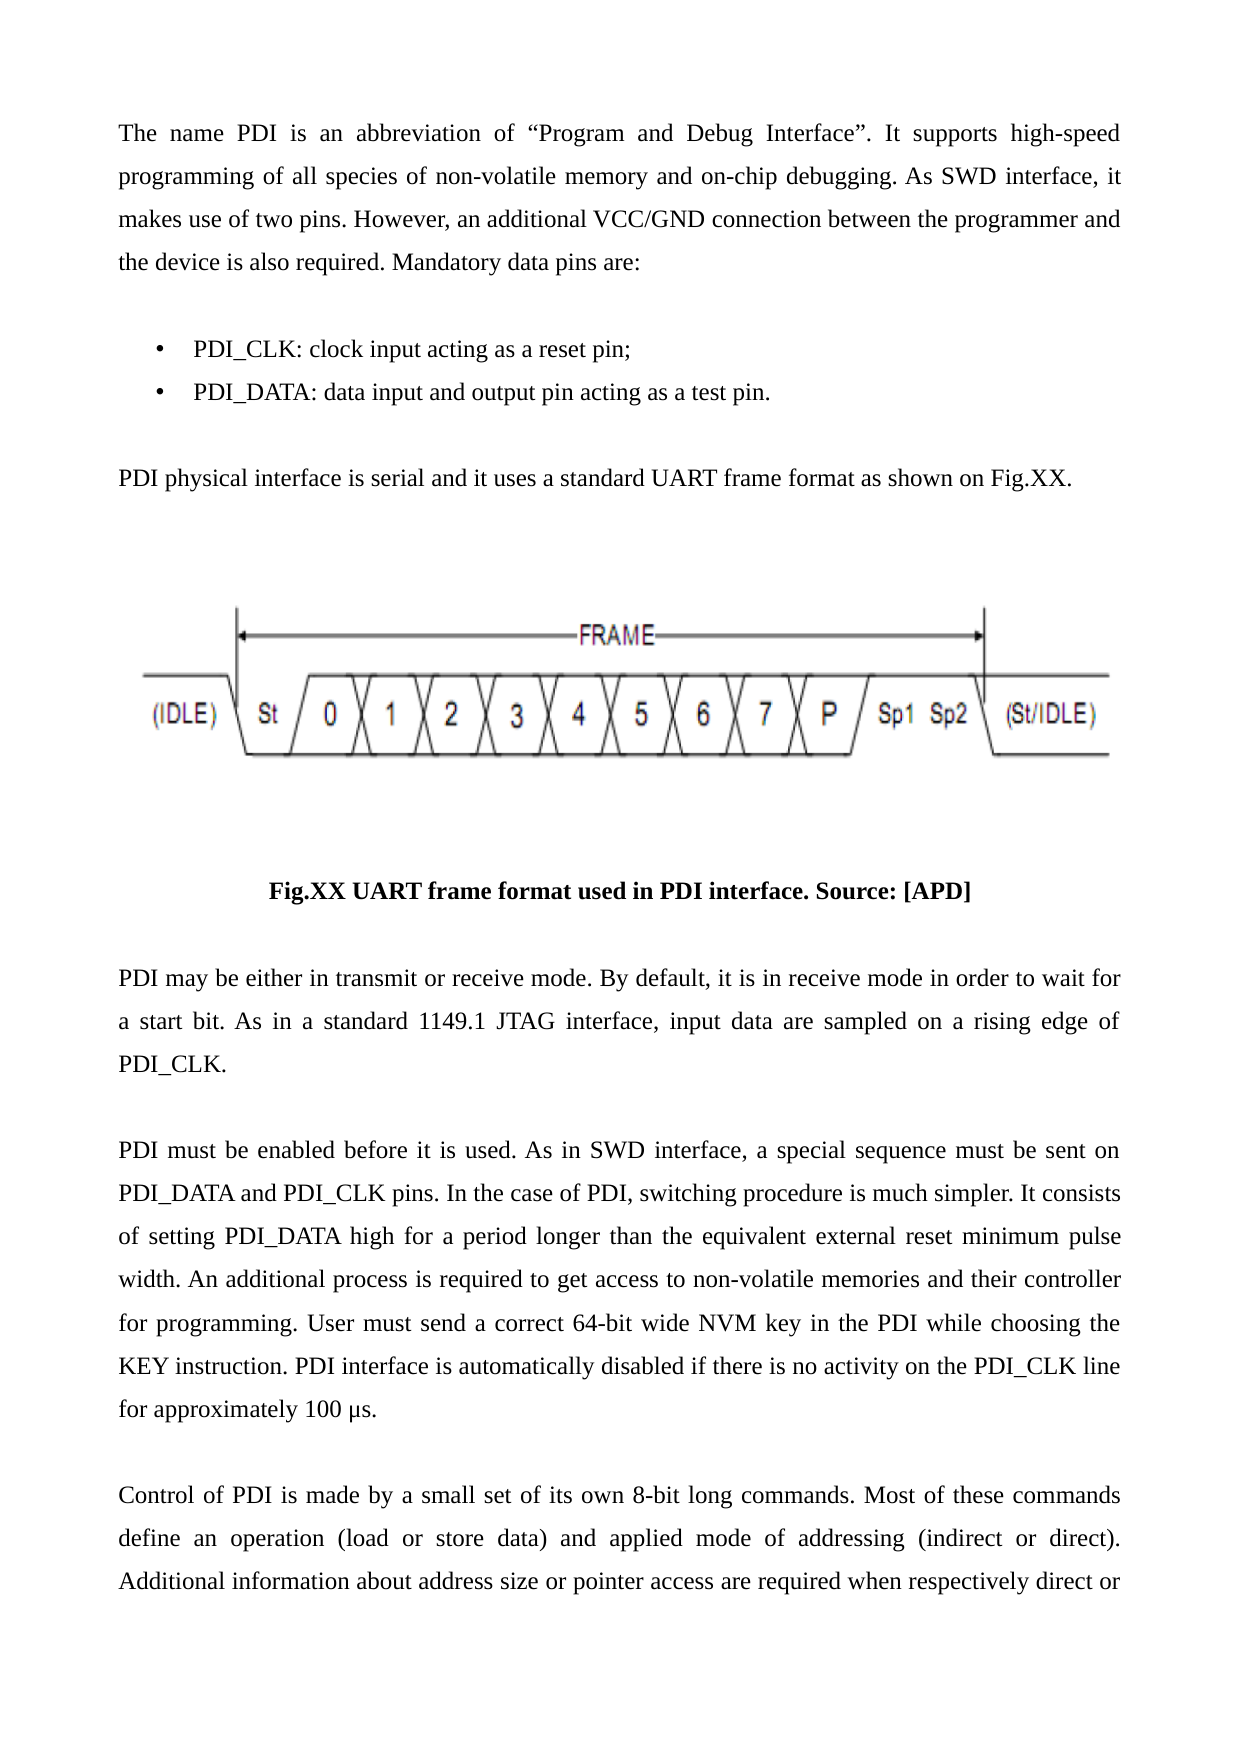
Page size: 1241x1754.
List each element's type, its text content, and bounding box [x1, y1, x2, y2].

text PDI must be enabled before it is used. As in SWD interface, a special sequence must be sent on PDI_DATA and PDI_CLK pins. In the case of PDI, switching procedure is much simpler. It consists of setting PDI_DATA high for a period longer than the equivalent external reset minimum pulse width. An additional process is required to get access to non-volatile memories and their controller for programming. User must send a correct 64-bit wide NVM key in the PDI while choosing the KEY instruction. PDI interface is automatically disabled if there is no activity on the PDI_CLK line for approximately 100 μs. [118, 1135, 1122, 1423]
list PDI_CLK: clock input acting as a reset pin; [156, 334, 1122, 362]
text Fig.XX UART frame format used in PDI interface. Source: [APD] [118, 876, 1122, 905]
text Control of PDI is made by a small set of its own 8-bit long commands. Most of these commands define an operation (load or store data) and applied mode of addressing (indirect or direct). Additional information about address size or pointer access are required when respectively direct or [118, 1480, 1122, 1595]
list PDI_DATA: data input and output pin acting as a test pin. [156, 377, 1122, 406]
text PDI physical interface is serial and it uses a standard UART frame format as shown on Fig.XX. [118, 463, 1122, 492]
text The name PDI is an abbreviation of “Program and Debug Interface”. It supports high-speed programming of all species of non-volatile memory and on-chip debugging. As SWD interface, it makes use of two pins. However, an additional VCC/GND connection between the programmer and the device is also required. Mandatory data pins are: [118, 118, 1122, 276]
picture [118, 592, 1123, 776]
text PDI may be either in transmit or receive mode. By default, it is in receive mode in order to wait for a start bit. As in a standard 1149.1 JTAG interface, input data are sampled on a rising edge of PDI_CLK. [118, 963, 1122, 1078]
